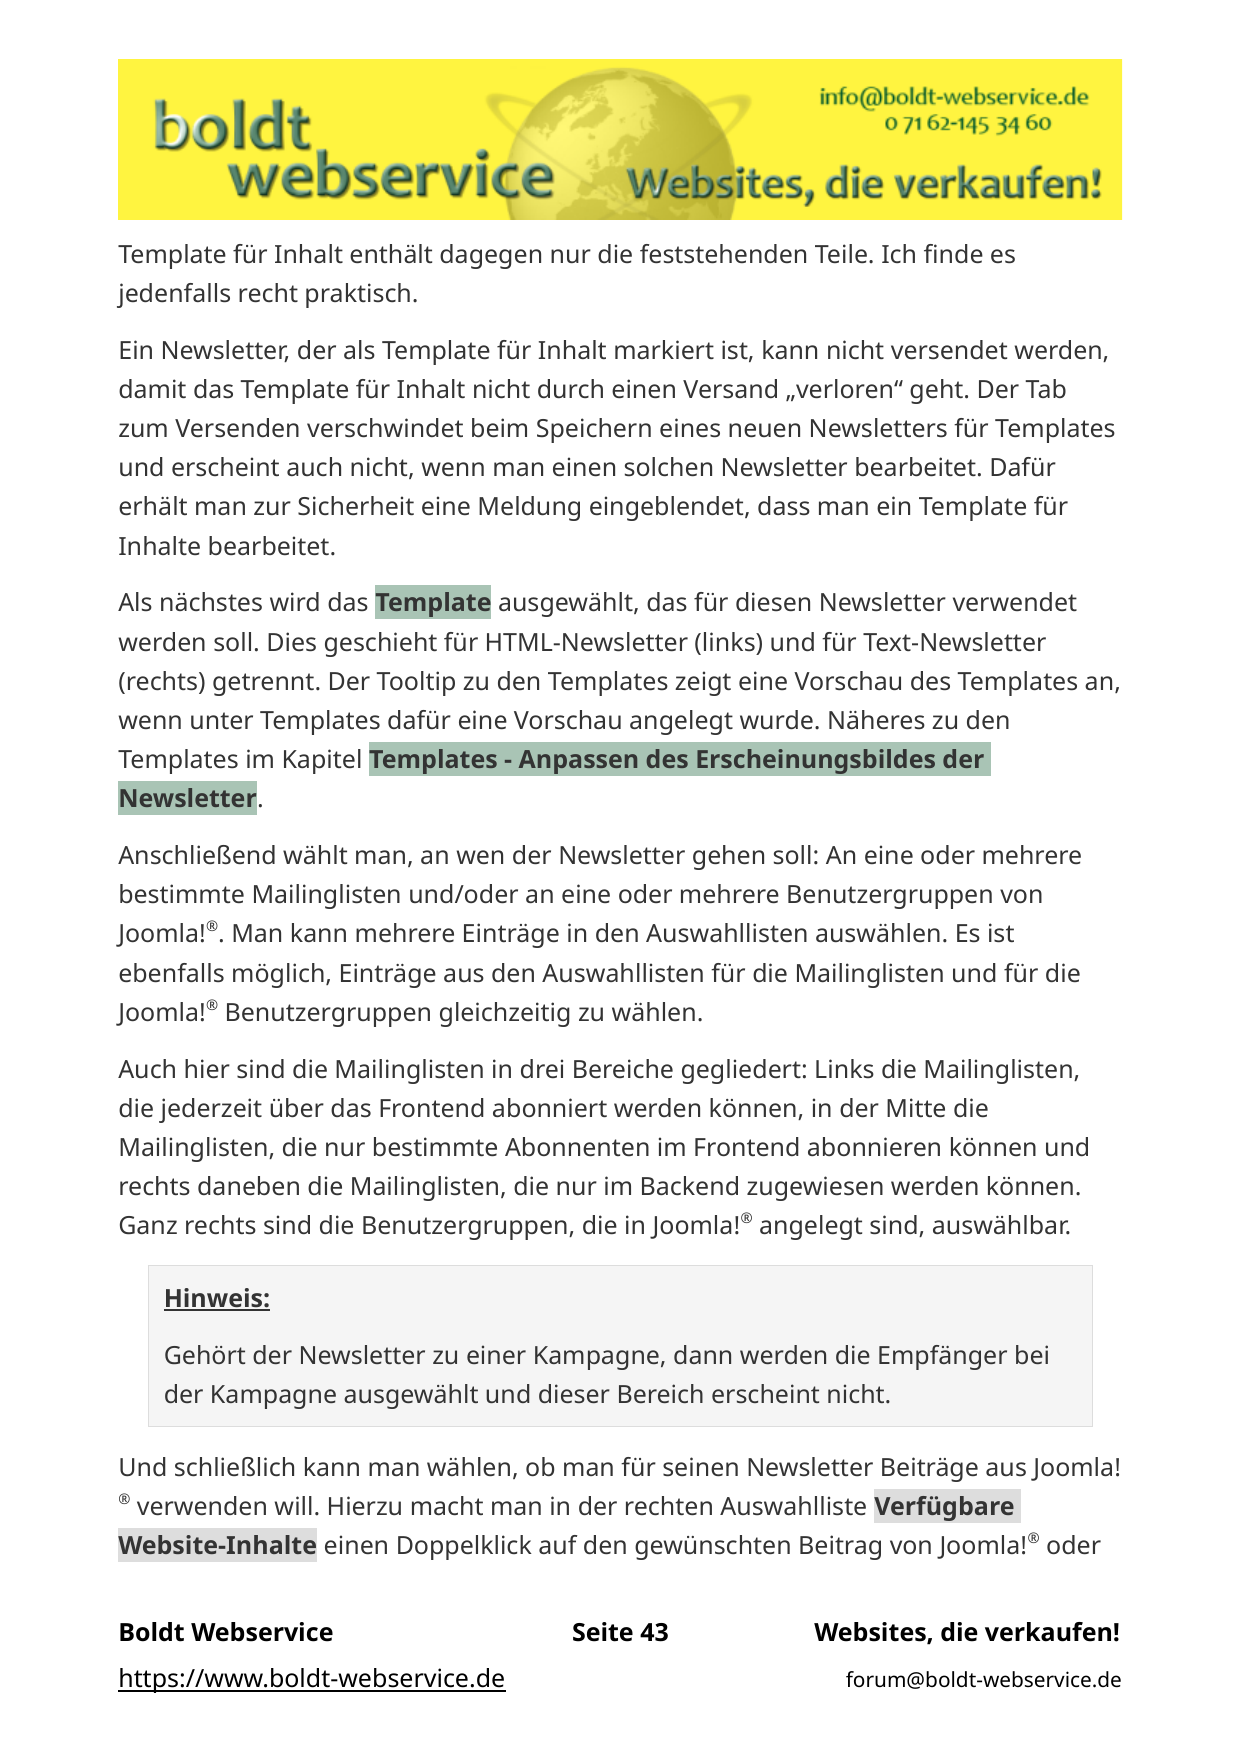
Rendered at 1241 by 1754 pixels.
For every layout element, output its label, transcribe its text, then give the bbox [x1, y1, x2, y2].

text Template für Inhalt enthält dagegen nur die feststehenden Teile. Ich finde es jedenfalls recht praktisch. [118, 236, 1122, 309]
picture [118, 59, 1123, 220]
text Als nächstes wird das Template ausgewählt, das für diesen Newsletter verwendet werden soll. Dies geschieht für HTML-Newsletter (links) und für Text-Newsletter (rechts) getrennt. Der Tooltip zu den Templates zeigt eine Vorschau des Templates an, wenn unter Templates dafür eine Vorschau angelegt wurde. Näheres zu den Templates im Kapitel Templates - Anpassen des Erscheinungsbildes der Newsletter. [118, 585, 1122, 815]
text Und schließlich kann man wählen, ob man für seinen Newsletter Beiträge aus Joomla!® verwenden will. Hierzu macht man in der rechten Auswahlliste Verfügbare Website-Inhalte einen Doppelklick auf den gewünschten Beitrag von Joomla!® oder [118, 1449, 1122, 1562]
text Hinweis: [149, 1266, 1092, 1315]
text Anschließend wählt man, an wen der Newsletter gehen soll: An eine oder mehrere bestimmte Mailinglisten und/oder an eine oder mehrere Benutzergruppen von Joomla!®. Man kann mehrere Einträge in den Auswahllisten auswählen. Es ist ebenfalls möglich, Einträge aus den Auswahllisten für die Mailinglisten und für die Joomla!® Benutzergruppen gleichzeitig zu wählen. [118, 838, 1122, 1028]
text Gehört der Newsletter zu einer Kampagne, dann werden die Empfänger bei der Kampagne ausgewählt und dieser Bereich erscheint nicht. [149, 1322, 1092, 1426]
text Ein Newsletter, der als Template für Inhalt markiert ist, kann nicht versendet werden, damit das Template für Inhalt nicht durch einen Versand „verloren“ geht. Der Tab zum Versenden verschwindet beim Speichern eines neuen Newsletters für Templates und erscheint auch nicht, wenn man einen solchen Newsletter bearbeitet. Dafür erhält man zur Sicherheit eine Meldung eingeblendet, dass man ein Template für Inhalte bearbeitet. [118, 332, 1122, 562]
text Auch hier sind die Mailinglisten in drei Bereiche gegliedert: Links die Mailinglisten, die jederzeit über das Frontend abonniert werden können, in der Mitte die Mailinglisten, die nur bestimmte Abonnenten im Frontend abonnieren können und rechts daneben die Mailinglisten, die nur im Backend zugewiesen werden können. Ganz rechts sind die Benutzergruppen, die in Joomla!® angelegt sind, auswählbar. [118, 1051, 1122, 1242]
